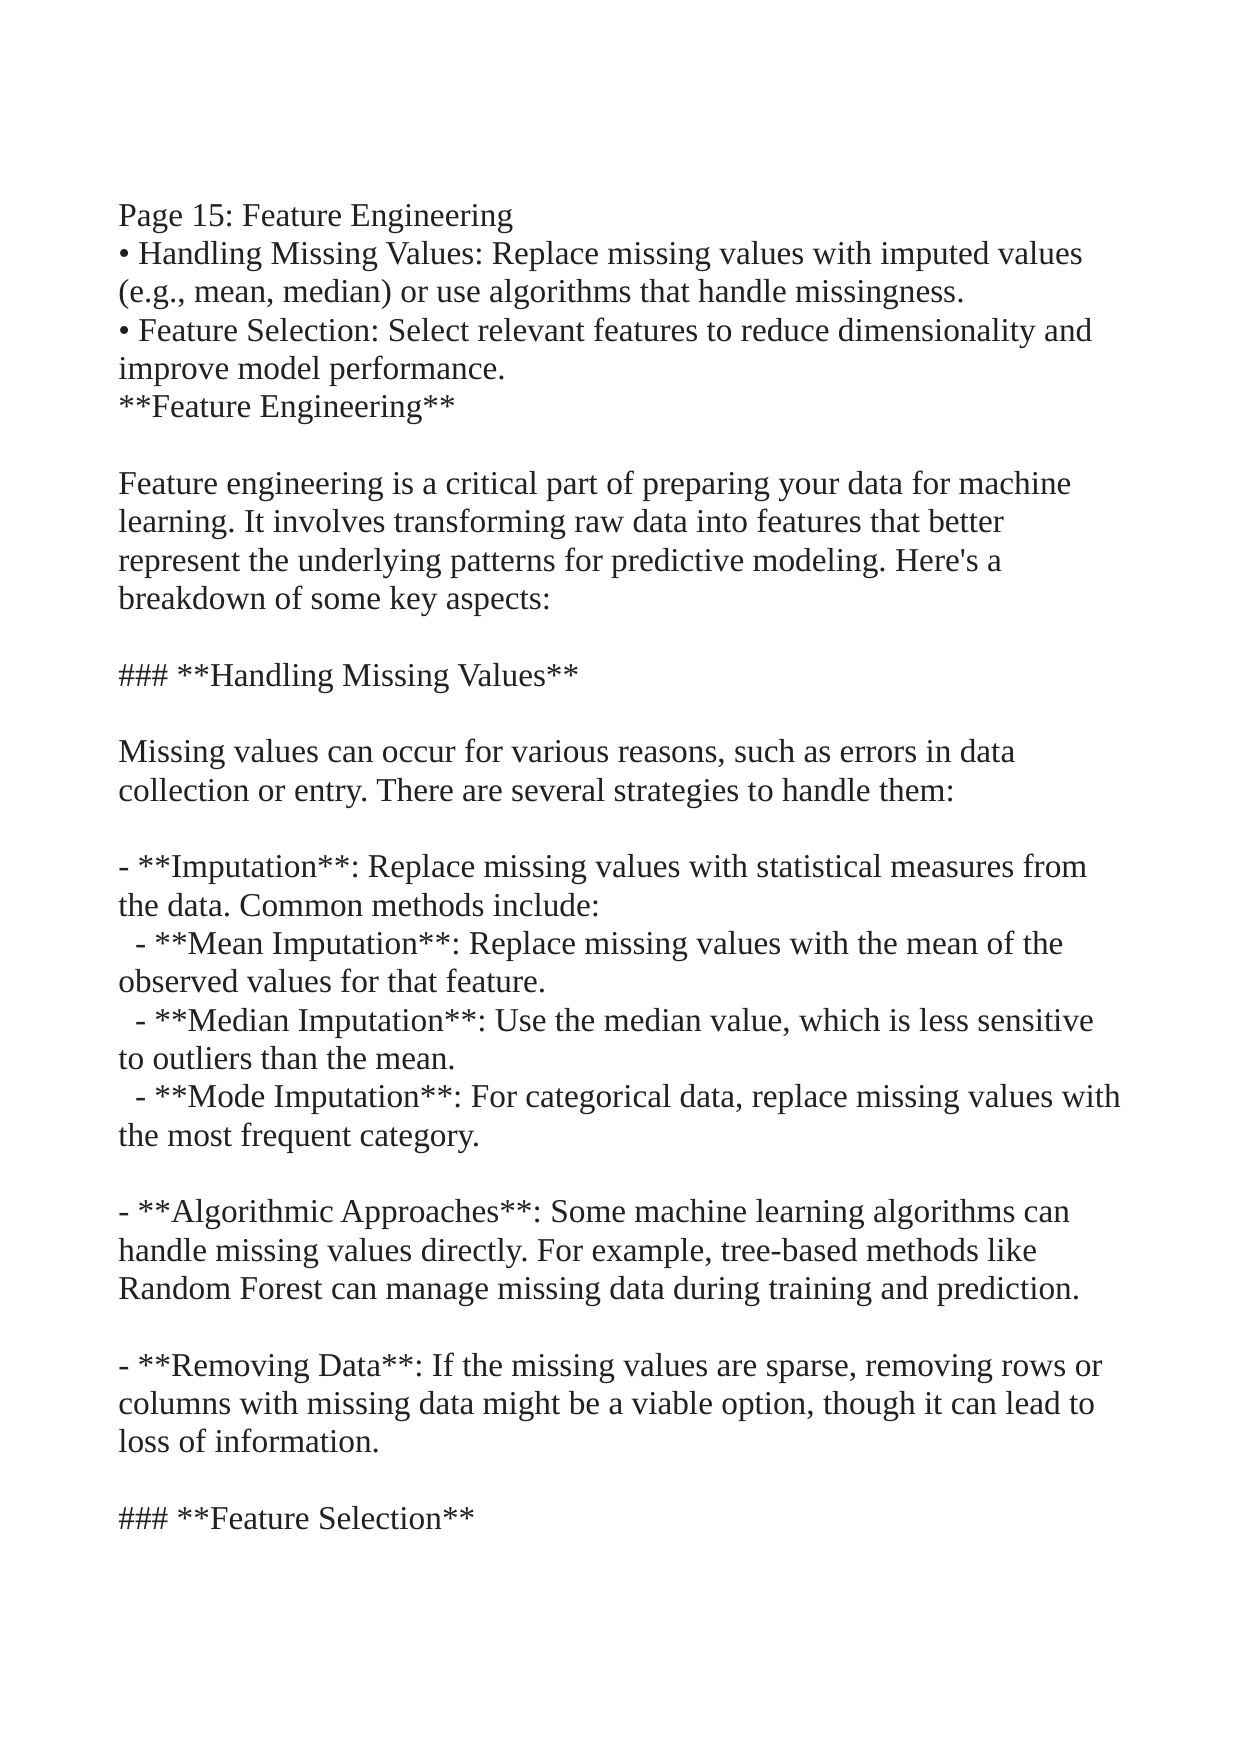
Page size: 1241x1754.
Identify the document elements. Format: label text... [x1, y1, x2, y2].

text - **Removing Data**: If the missing values are sparse, removing rows or columns with missing data might be a viable option, though it can lead to loss of information. [118, 1345, 1122, 1460]
text - **Median Imputation**: Use the median value, which is less sensitive to outliers than the mean. [118, 1000, 1122, 1076]
text - **Algorithmic Approaches**: Some machine learning algorithms can handle missing values directly. For example, tree-based methods like Random Forest can manage missing data during training and prediction. [118, 1191, 1122, 1306]
text - **Imputation**: Replace missing values with statistical measures from the data. Common methods include: [118, 846, 1122, 923]
text Feature engineering is a critical part of preparing your data for machine learning. It involves transforming raw data into features that better represent the underlying patterns for predictive modeling. Here's a breakdown of some key aspects: [118, 463, 1122, 616]
text Missing values can occur for various reasons, such as errors in data collection or entry. There are several strategies to handle them: [118, 731, 1122, 808]
text - **Mean Imputation**: Replace missing values with the mean of the observed values for that feature. [118, 923, 1122, 1000]
text Page 15: Feature Engineering • Handling Missing Values: Replace missing values with imputed values (e.g., mean, median) or use algorithms that handle missingness. • Feature Selection: Select relevant features to reduce dimensionality and improve model performance. [118, 156, 1122, 386]
text **Feature Engineering** [118, 386, 1122, 425]
text ### **Feature Selection** [118, 1498, 1122, 1536]
text ### **Handling Missing Values** [118, 655, 1122, 693]
text - **Mode Imputation**: For categorical data, replace missing values with the most frequent category. [118, 1076, 1122, 1153]
